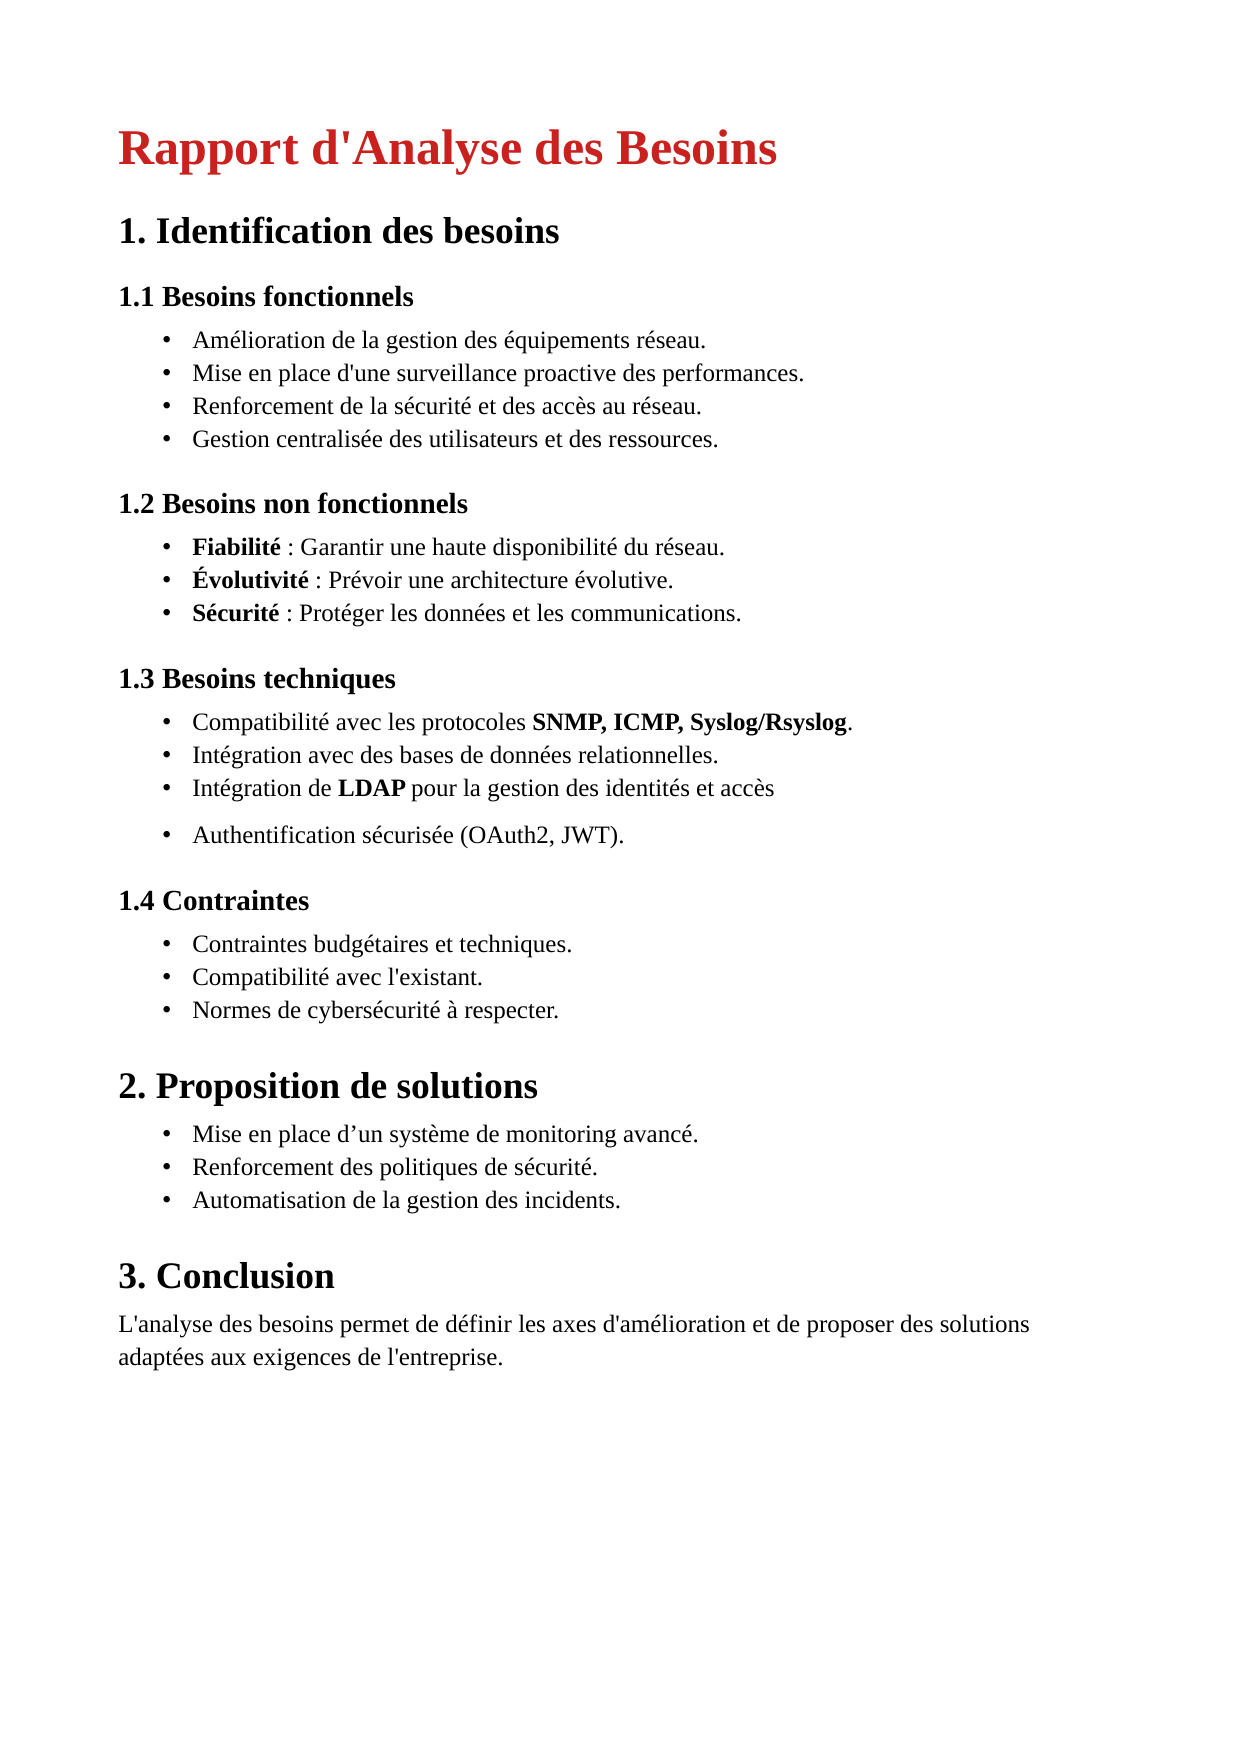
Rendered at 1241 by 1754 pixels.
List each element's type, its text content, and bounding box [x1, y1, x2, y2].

list Compatibilité avec les protocoles SNMP, ICMP, Syslog/Rsyslog. [162, 707, 1122, 736]
list Renforcement des politiques de sécurité. [162, 1152, 1122, 1181]
list Contraintes budgétaires et techniques. [162, 929, 1122, 957]
subtitle 1.2 Besoins non fonctionnels [118, 486, 1122, 520]
list Normes de cybersécurité à respecter. [162, 995, 1122, 1023]
list Fiabilité : Garantir une haute disponibilité du réseau. [162, 532, 1122, 561]
text L'analyse des besoins permet de définir les axes d'amélioration et de proposer des solutions adaptées aux exigences de l'entreprise. [118, 1309, 1122, 1371]
subtitle 1.4 Contraintes [118, 883, 1122, 916]
subtitle 1.3 Besoins techniques [118, 661, 1122, 694]
list Amélioration de la gestion des équipements réseau. [162, 325, 1122, 354]
subtitle 1.1 Besoins fonctionnels [118, 279, 1122, 313]
list Évolutivité : Prévoir une architecture évolutive. [162, 566, 1122, 594]
subtitle 3. Conclusion [118, 1253, 1122, 1296]
subtitle 1. Identification des besoins [118, 209, 1122, 252]
list Mise en place d'une surveillance proactive des performances. [162, 358, 1122, 387]
list Gestion centralisée des utilisateurs et des ressources. [162, 424, 1122, 453]
list Compatibilité avec l'existant. [162, 962, 1122, 990]
list Renforcement de la sécurité et des accès au réseau. [162, 391, 1122, 420]
list Mise en place d’un système de monitoring avancé. [162, 1119, 1122, 1147]
list Intégration de LDAP pour la gestion des identités et accès [162, 773, 1122, 802]
subtitle Rapport d'Analyse des Besoins [118, 118, 1122, 176]
list Automatisation de la gestion des incidents. [162, 1185, 1122, 1213]
subtitle 2. Proposition de solutions [118, 1063, 1122, 1106]
list Sécurité : Protéger les données et les communications. [162, 598, 1122, 627]
list Authentification sécurisée (OAuth2, JWT). [162, 820, 1122, 849]
list Intégration avec des bases de données relationnelles. [162, 740, 1122, 768]
